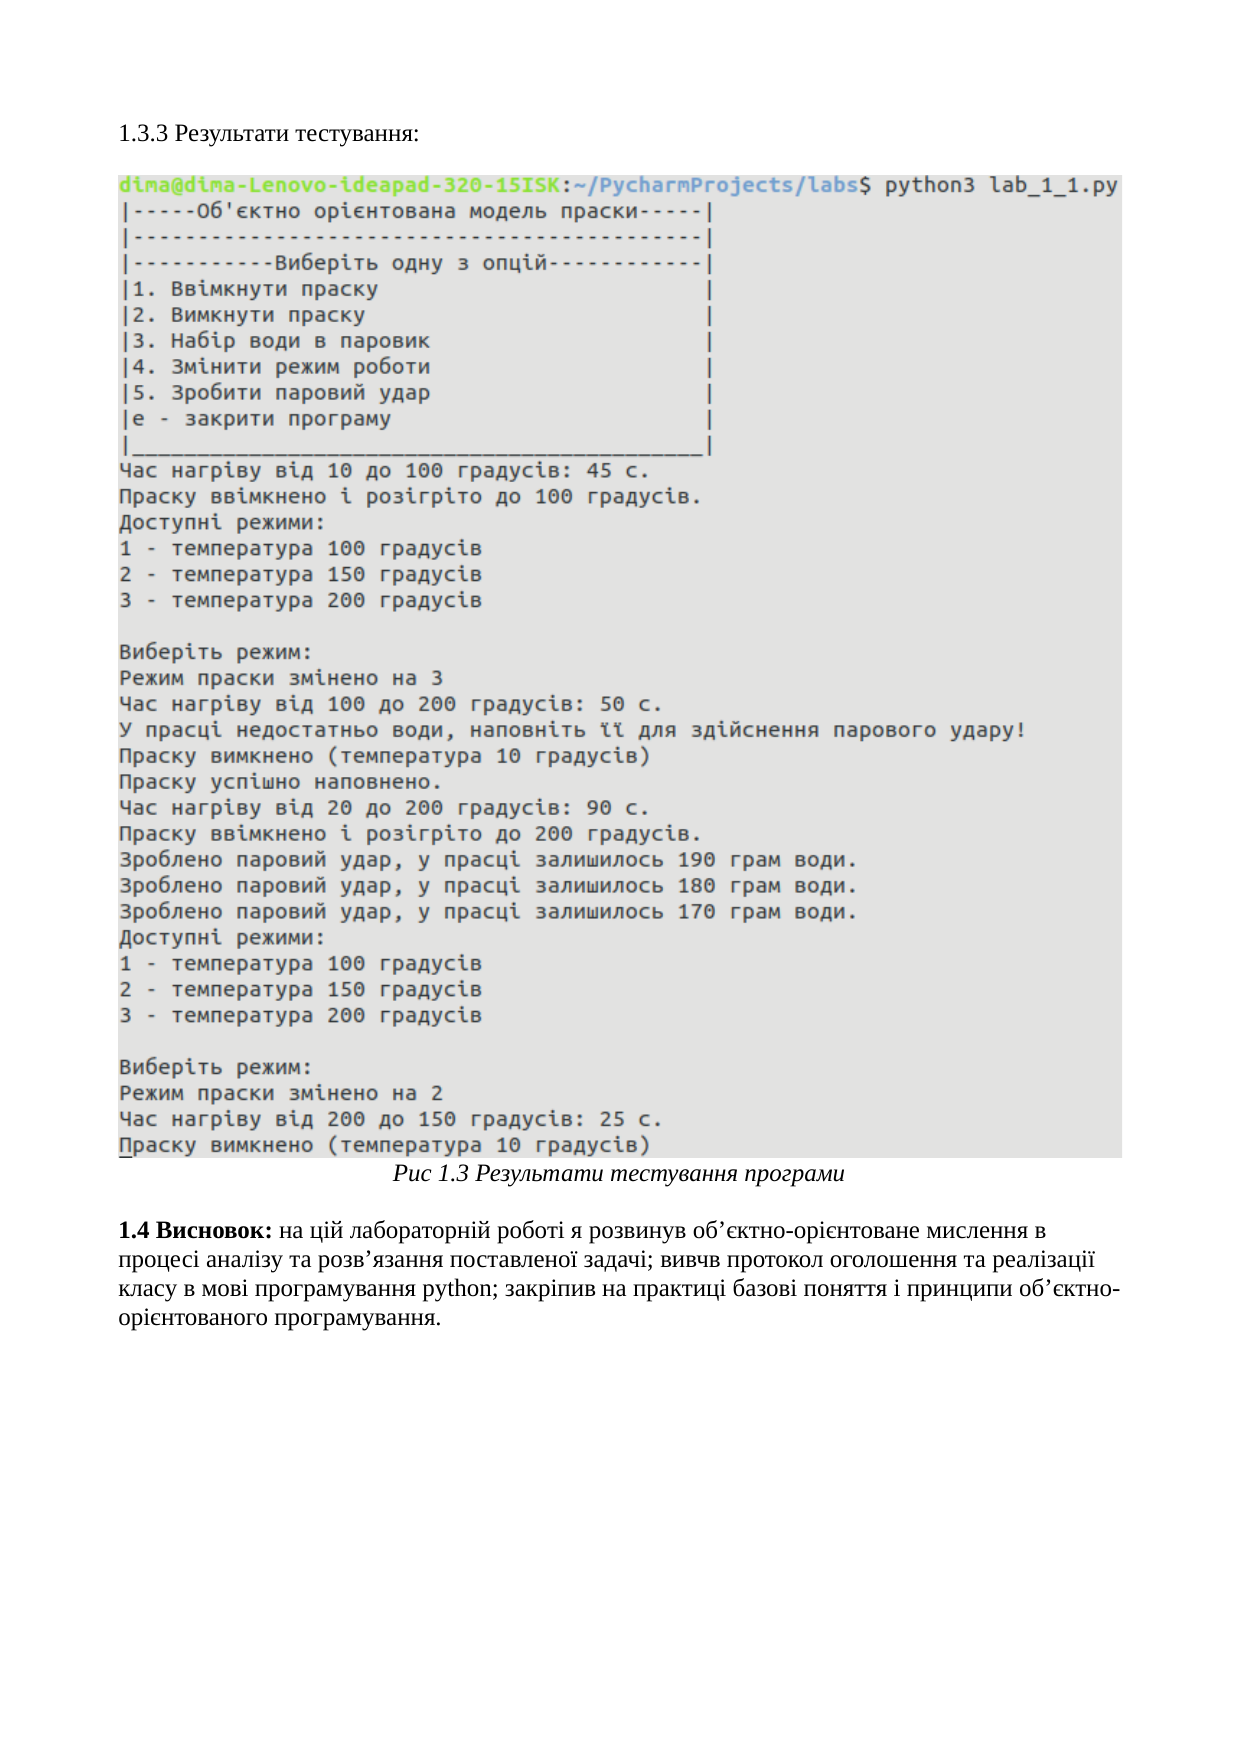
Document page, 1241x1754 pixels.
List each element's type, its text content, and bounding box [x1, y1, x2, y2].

text Рис 1.3 Результати тестування програми [118, 1158, 1122, 1187]
text 1.4 Висновок: на цій лабораторній роботі я розвинув об’єктно-орієнтоване мислення в процесі аналізу та розв’язання поставленої задачі; вивчв протокол оголошення та реалізації класу в мові програмування python; закріпив на практиці базові поняття і принципи об’єктно- [118, 1215, 1122, 1302]
picture [118, 175, 1123, 1158]
text орієнтованого програмування. [118, 1302, 1122, 1330]
text 1.3.3 Результати тестування: [118, 118, 1122, 147]
